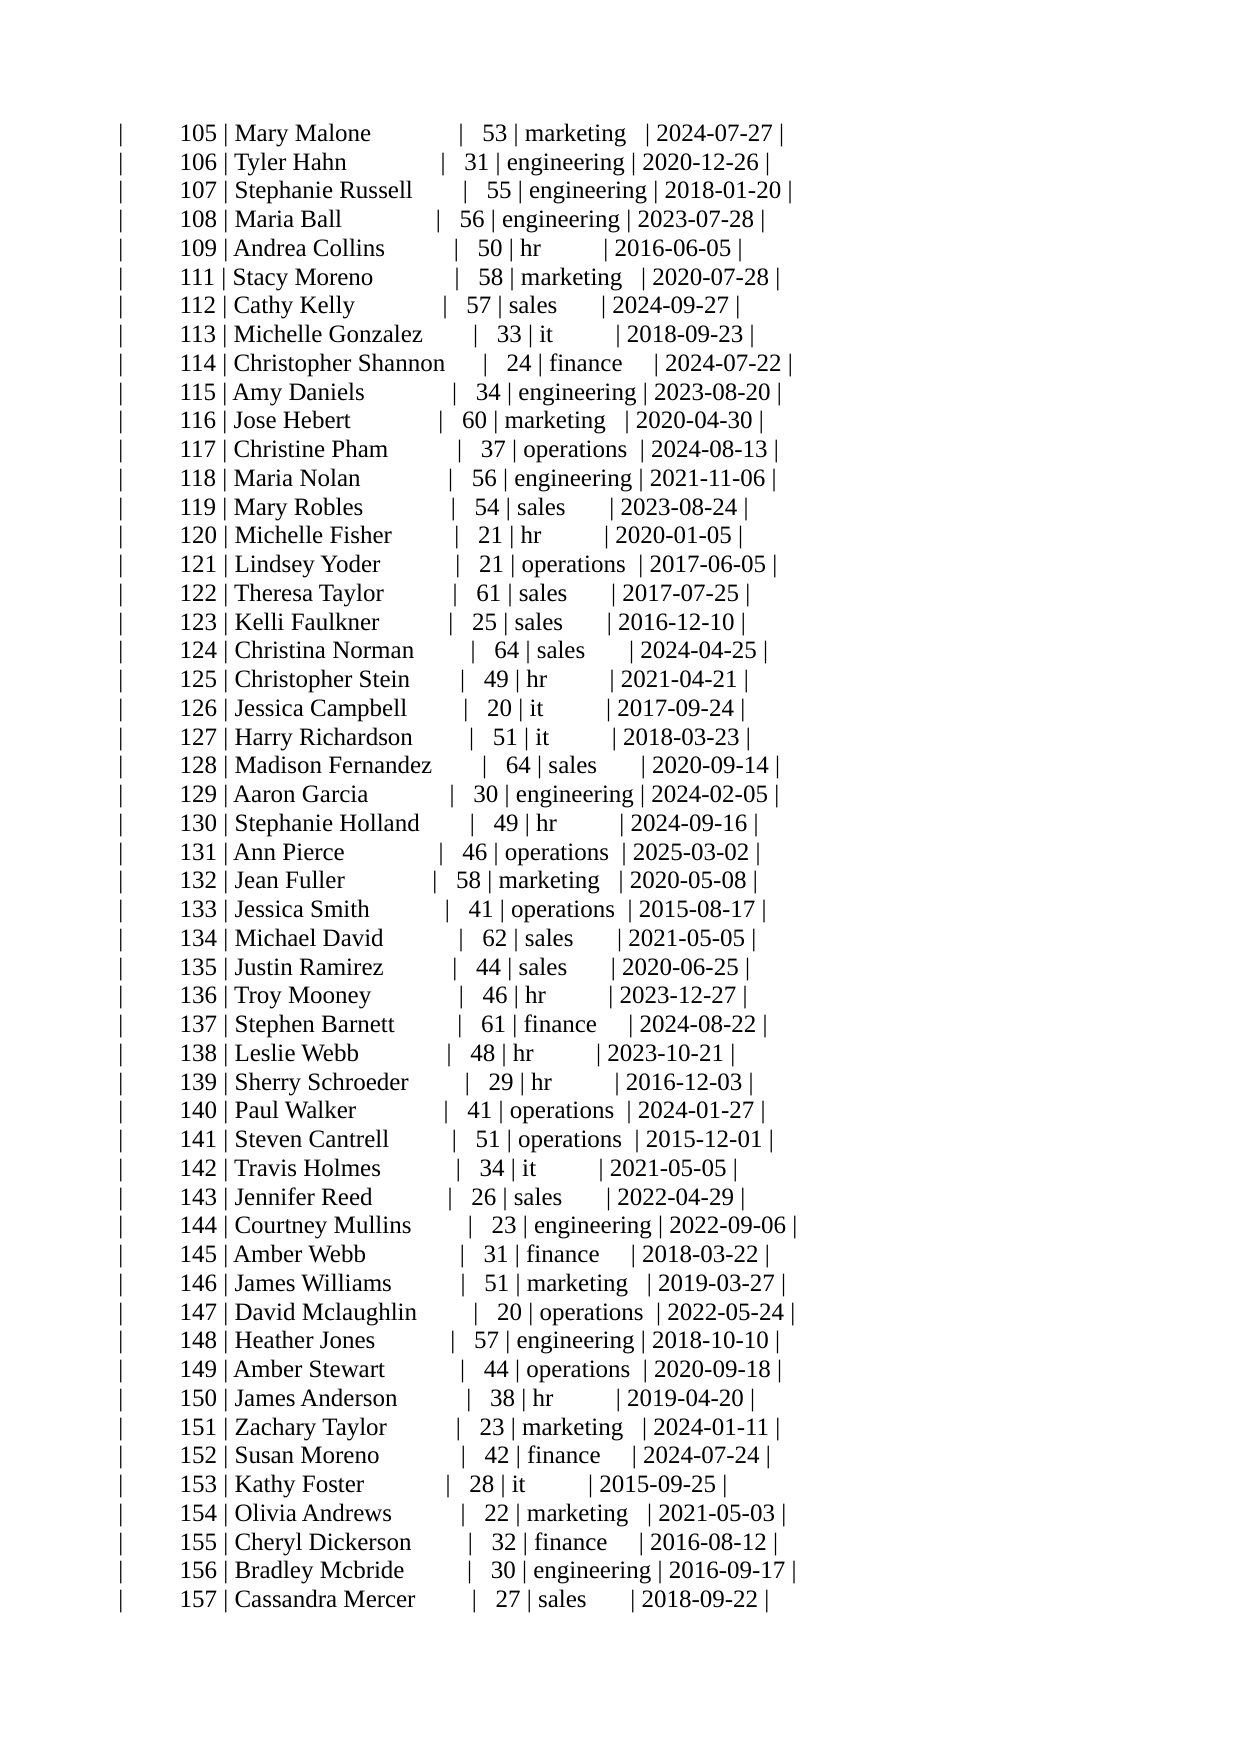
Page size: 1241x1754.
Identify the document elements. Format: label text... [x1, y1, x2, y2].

text | 105 | Mary Malone | 53 | marketing | 2024-07-27 | [118, 118, 1122, 147]
text | 140 | Paul Walker | 41 | operations | 2024-01-27 | [118, 1096, 1122, 1124]
text | 145 | Amber Webb | 31 | finance | 2018-03-22 | [118, 1239, 1122, 1268]
text | 136 | Troy Mooney | 46 | hr | 2023-12-27 | [118, 981, 1122, 1009]
text | 107 | Stephanie Russell | 55 | engineering | 2018-01-20 | [118, 176, 1122, 204]
text | 148 | Heather Jones | 57 | engineering | 2018-10-10 | [118, 1326, 1122, 1354]
text | 120 | Michelle Fisher | 21 | hr | 2020-01-05 | [118, 521, 1122, 549]
text | 123 | Kelli Faulkner | 25 | sales | 2016-12-10 | [118, 607, 1122, 636]
text | 132 | Jean Fuller | 58 | marketing | 2020-05-08 | [118, 866, 1122, 894]
text | 125 | Christopher Stein | 49 | hr | 2021-04-21 | [118, 664, 1122, 693]
text | 119 | Mary Robles | 54 | sales | 2023-08-24 | [118, 492, 1122, 521]
text | 118 | Maria Nolan | 56 | engineering | 2021-11-06 | [118, 463, 1122, 492]
text | 143 | Jennifer Reed | 26 | sales | 2022-04-29 | [118, 1182, 1122, 1211]
text | 151 | Zachary Taylor | 23 | marketing | 2024-01-11 | [118, 1412, 1122, 1441]
text | 130 | Stephanie Holland | 49 | hr | 2024-09-16 | [118, 808, 1122, 837]
text | 109 | Andrea Collins | 50 | hr | 2016-06-05 | [118, 233, 1122, 262]
text | 127 | Harry Richardson | 51 | it | 2018-03-23 | [118, 722, 1122, 751]
text | 147 | David Mclaughlin | 20 | operations | 2022-05-24 | [118, 1297, 1122, 1326]
text | 152 | Susan Moreno | 42 | finance | 2024-07-24 | [118, 1441, 1122, 1469]
text | 122 | Theresa Taylor | 61 | sales | 2017-07-25 | [118, 578, 1122, 607]
text | 128 | Madison Fernandez | 64 | sales | 2020-09-14 | [118, 751, 1122, 779]
text | 141 | Steven Cantrell | 51 | operations | 2015-12-01 | [118, 1124, 1122, 1153]
text | 138 | Leslie Webb | 48 | hr | 2023-10-21 | [118, 1038, 1122, 1067]
text | 153 | Kathy Foster | 28 | it | 2015-09-25 | [118, 1469, 1122, 1498]
text | 114 | Christopher Shannon | 24 | finance | 2024-07-22 | [118, 348, 1122, 377]
text | 150 | James Anderson | 38 | hr | 2019-04-20 | [118, 1383, 1122, 1412]
text | 129 | Aaron Garcia | 30 | engineering | 2024-02-05 | [118, 779, 1122, 808]
text | 156 | Bradley Mcbride | 30 | engineering | 2016-09-17 | [118, 1556, 1122, 1584]
text | 116 | Jose Hebert | 60 | marketing | 2020-04-30 | [118, 406, 1122, 434]
text | 126 | Jessica Campbell | 20 | it | 2017-09-24 | [118, 693, 1122, 722]
text | 112 | Cathy Kelly | 57 | sales | 2024-09-27 | [118, 291, 1122, 319]
text | 111 | Stacy Moreno | 58 | marketing | 2020-07-28 | [118, 262, 1122, 291]
text | 142 | Travis Holmes | 34 | it | 2021-05-05 | [118, 1153, 1122, 1182]
text | 146 | James Williams | 51 | marketing | 2019-03-27 | [118, 1268, 1122, 1297]
text | 124 | Christina Norman | 64 | sales | 2024-04-25 | [118, 636, 1122, 664]
text | 106 | Tyler Hahn | 31 | engineering | 2020-12-26 | [118, 147, 1122, 176]
text | 117 | Christine Pham | 37 | operations | 2024-08-13 | [118, 434, 1122, 463]
text | 108 | Maria Ball | 56 | engineering | 2023-07-28 | [118, 204, 1122, 233]
text | 157 | Cassandra Mercer | 27 | sales | 2018-09-22 | [118, 1584, 1122, 1613]
text | 135 | Justin Ramirez | 44 | sales | 2020-06-25 | [118, 952, 1122, 981]
text | 121 | Lindsey Yoder | 21 | operations | 2017-06-05 | [118, 549, 1122, 578]
text | 113 | Michelle Gonzalez | 33 | it | 2018-09-23 | [118, 319, 1122, 348]
text | 139 | Sherry Schroeder | 29 | hr | 2016-12-03 | [118, 1067, 1122, 1096]
text | 115 | Amy Daniels | 34 | engineering | 2023-08-20 | [118, 377, 1122, 406]
text | 134 | Michael David | 62 | sales | 2021-05-05 | [118, 923, 1122, 952]
text | 133 | Jessica Smith | 41 | operations | 2015-08-17 | [118, 894, 1122, 923]
text | 137 | Stephen Barnett | 61 | finance | 2024-08-22 | [118, 1009, 1122, 1038]
text | 131 | Ann Pierce | 46 | operations | 2025-03-02 | [118, 837, 1122, 866]
text | 155 | Cheryl Dickerson | 32 | finance | 2016-08-12 | [118, 1527, 1122, 1556]
text | 144 | Courtney Mullins | 23 | engineering | 2022-09-06 | [118, 1211, 1122, 1239]
text | 149 | Amber Stewart | 44 | operations | 2020-09-18 | [118, 1354, 1122, 1383]
text | 154 | Olivia Andrews | 22 | marketing | 2021-05-03 | [118, 1498, 1122, 1527]
